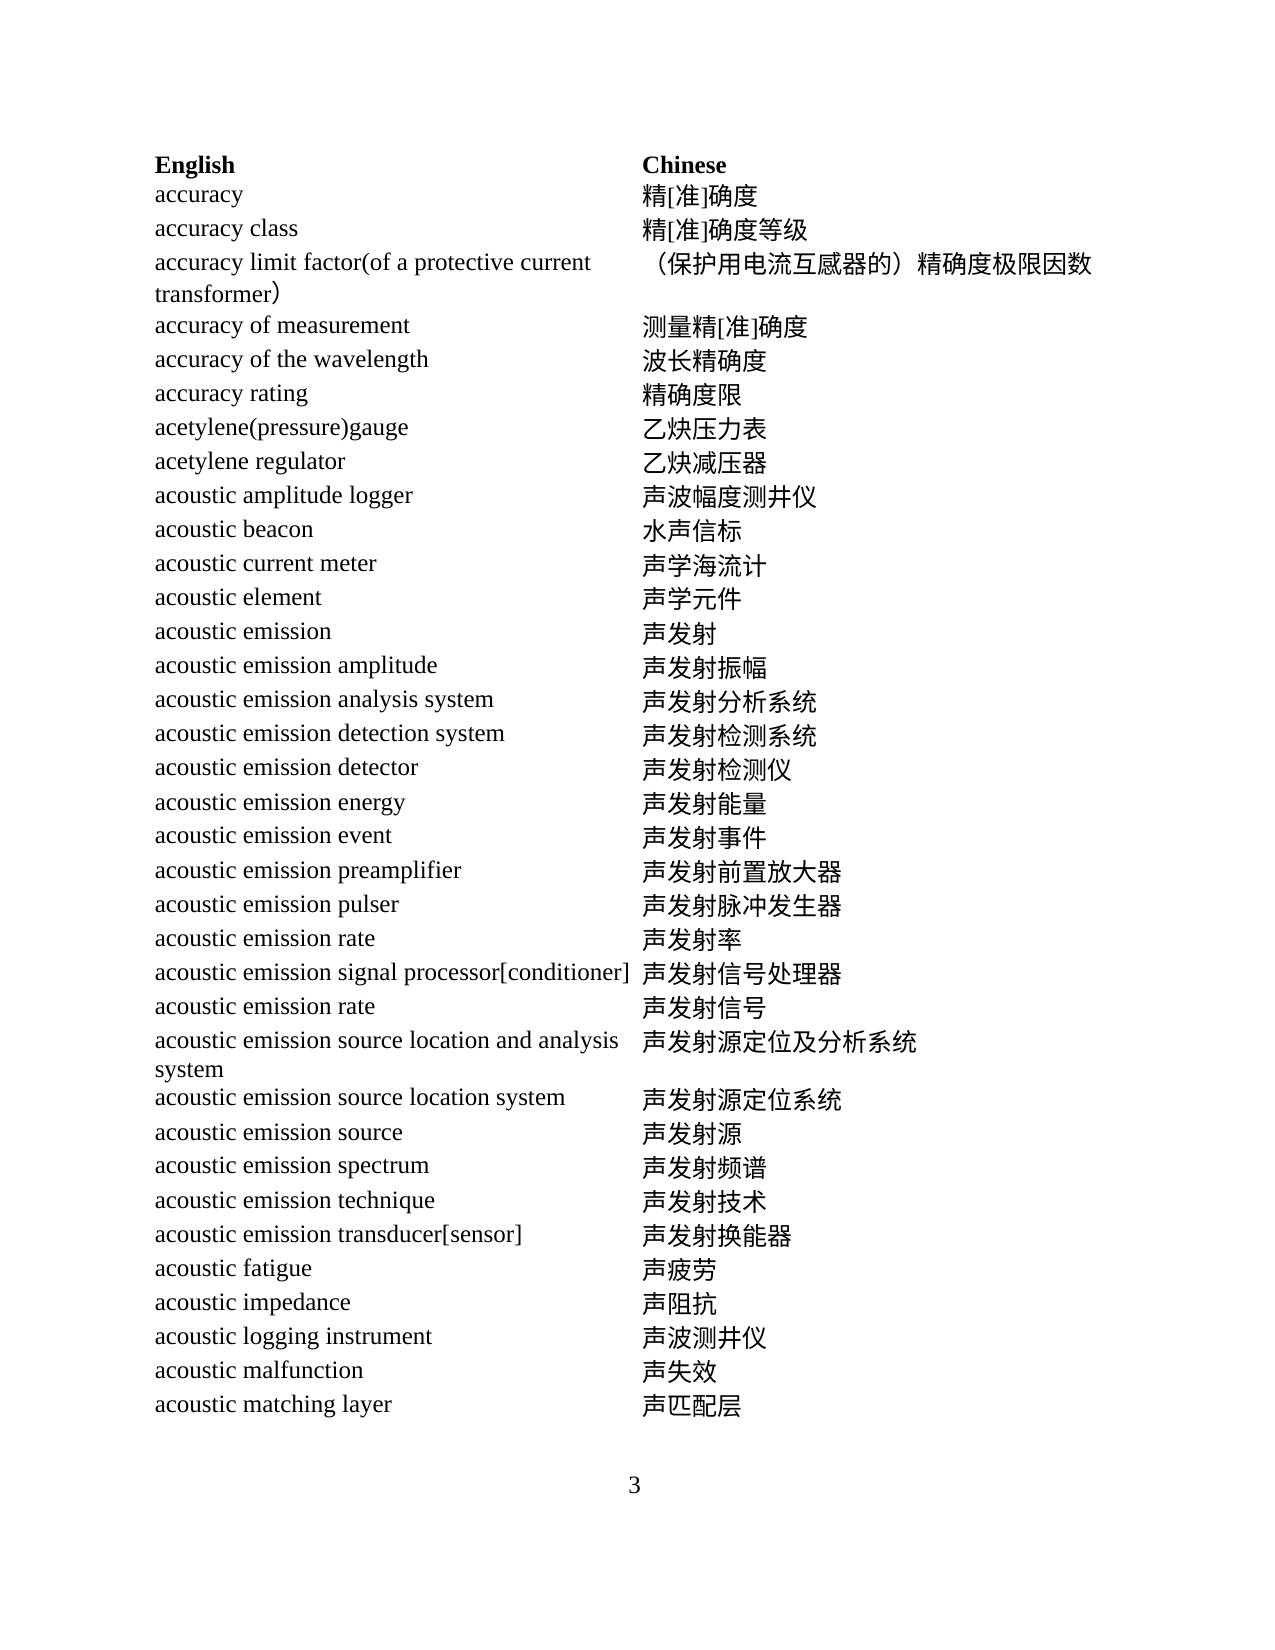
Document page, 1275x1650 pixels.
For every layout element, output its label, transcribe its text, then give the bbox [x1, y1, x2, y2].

table_cell （保护用电流互感器的）精确度极限因数 [638, 247, 1125, 310]
table_cell 声发射技术 [638, 1185, 1125, 1219]
table_cell acoustic emission rate [150, 923, 637, 957]
table_cell accuracy rating [150, 378, 637, 412]
table_cell acoustic emission analysis system [150, 684, 637, 718]
table_cell acoustic malfunction [150, 1355, 637, 1389]
table_cell 测量精[准]确度 [638, 310, 1125, 344]
table_cell 声匹配层 [638, 1389, 1125, 1423]
table_cell acoustic matching layer [150, 1389, 637, 1423]
table_cell 精确度限 [638, 378, 1125, 412]
table_header Chinese [638, 150, 1125, 179]
table_cell 精[准]确度等级 [638, 213, 1125, 247]
table_header English [150, 150, 637, 179]
table_cell 声发射检测仪 [638, 753, 1125, 787]
table_cell 声发射脉冲发生器 [638, 889, 1125, 923]
table_cell 声发射源定位系统 [638, 1083, 1125, 1117]
table_cell 声发射前置放大器 [638, 855, 1125, 889]
table_cell 声发射分析系统 [638, 684, 1125, 718]
table_cell acoustic emission technique [150, 1185, 637, 1219]
table_cell 声发射振幅 [638, 650, 1125, 684]
table_cell 声学海流计 [638, 548, 1125, 582]
table_cell acetylene(pressure)gauge [150, 412, 637, 446]
table_cell accuracy of measurement [150, 310, 637, 344]
table_cell acoustic emission detector [150, 753, 637, 787]
table_cell acoustic emission preamplifier [150, 855, 637, 889]
table_cell acoustic emission detection system [150, 719, 637, 752]
table_cell 声发射源 [638, 1117, 1125, 1151]
table_cell acoustic emission transducer[sensor] [150, 1219, 637, 1253]
table_cell 声发射信号 [638, 991, 1125, 1025]
table_cell acoustic emission amplitude [150, 650, 637, 684]
table_cell 水声信标 [638, 514, 1125, 548]
table_cell acoustic element [150, 582, 637, 616]
table_cell acoustic fatigue [150, 1253, 637, 1287]
table_cell 声发射 [638, 616, 1125, 650]
table_cell acoustic beacon [150, 514, 637, 548]
table_cell acoustic emission [150, 616, 637, 650]
table_cell 声疲劳 [638, 1253, 1125, 1287]
table_cell 乙炔压力表 [638, 412, 1125, 446]
table_cell 声发射换能器 [638, 1219, 1125, 1253]
table_cell 声学元件 [638, 582, 1125, 616]
table_cell 声发射频谱 [638, 1151, 1125, 1185]
table_cell accuracy class [150, 213, 637, 247]
table_cell acoustic current meter [150, 548, 637, 582]
table_cell acoustic emission pulser [150, 889, 637, 923]
table_cell acoustic emission signal processor[conditioner] [150, 957, 637, 991]
table_cell acoustic emission source [150, 1117, 637, 1151]
table_cell 声发射率 [638, 923, 1125, 957]
table_cell 声波幅度测井仪 [638, 480, 1125, 514]
table_cell 声波测井仪 [638, 1321, 1125, 1355]
table_cell acoustic emission source location and analysis system [150, 1025, 637, 1082]
table_cell accuracy limit factor(of a protective current transformer） [150, 247, 637, 310]
table_cell acoustic logging instrument [150, 1321, 637, 1355]
table_cell 波长精确度 [638, 344, 1125, 378]
table_cell acoustic amplitude logger [150, 480, 637, 514]
table_cell acoustic emission source location system [150, 1083, 637, 1117]
table_cell 声阻抗 [638, 1287, 1125, 1321]
table_cell 声发射事件 [638, 821, 1125, 855]
table_cell accuracy [150, 179, 637, 213]
table_cell accuracy of the wavelength [150, 344, 637, 378]
table_cell 声发射能量 [638, 787, 1125, 821]
table_cell acoustic emission rate [150, 991, 637, 1025]
table_cell 精[准]确度 [638, 179, 1125, 213]
table_cell 乙炔减压器 [638, 446, 1125, 480]
table_cell 声发射源定位及分析系统 [638, 1025, 1125, 1082]
table_cell 声发射信号处理器 [638, 957, 1125, 991]
table_cell acetylene regulator [150, 446, 637, 480]
table_cell acoustic emission spectrum [150, 1151, 637, 1185]
table_cell 声失效 [638, 1355, 1125, 1389]
table_cell acoustic emission event [150, 821, 637, 855]
table_cell 声发射检测系统 [638, 719, 1125, 752]
table_cell acoustic impedance [150, 1287, 637, 1321]
table_cell acoustic emission energy [150, 787, 637, 821]
